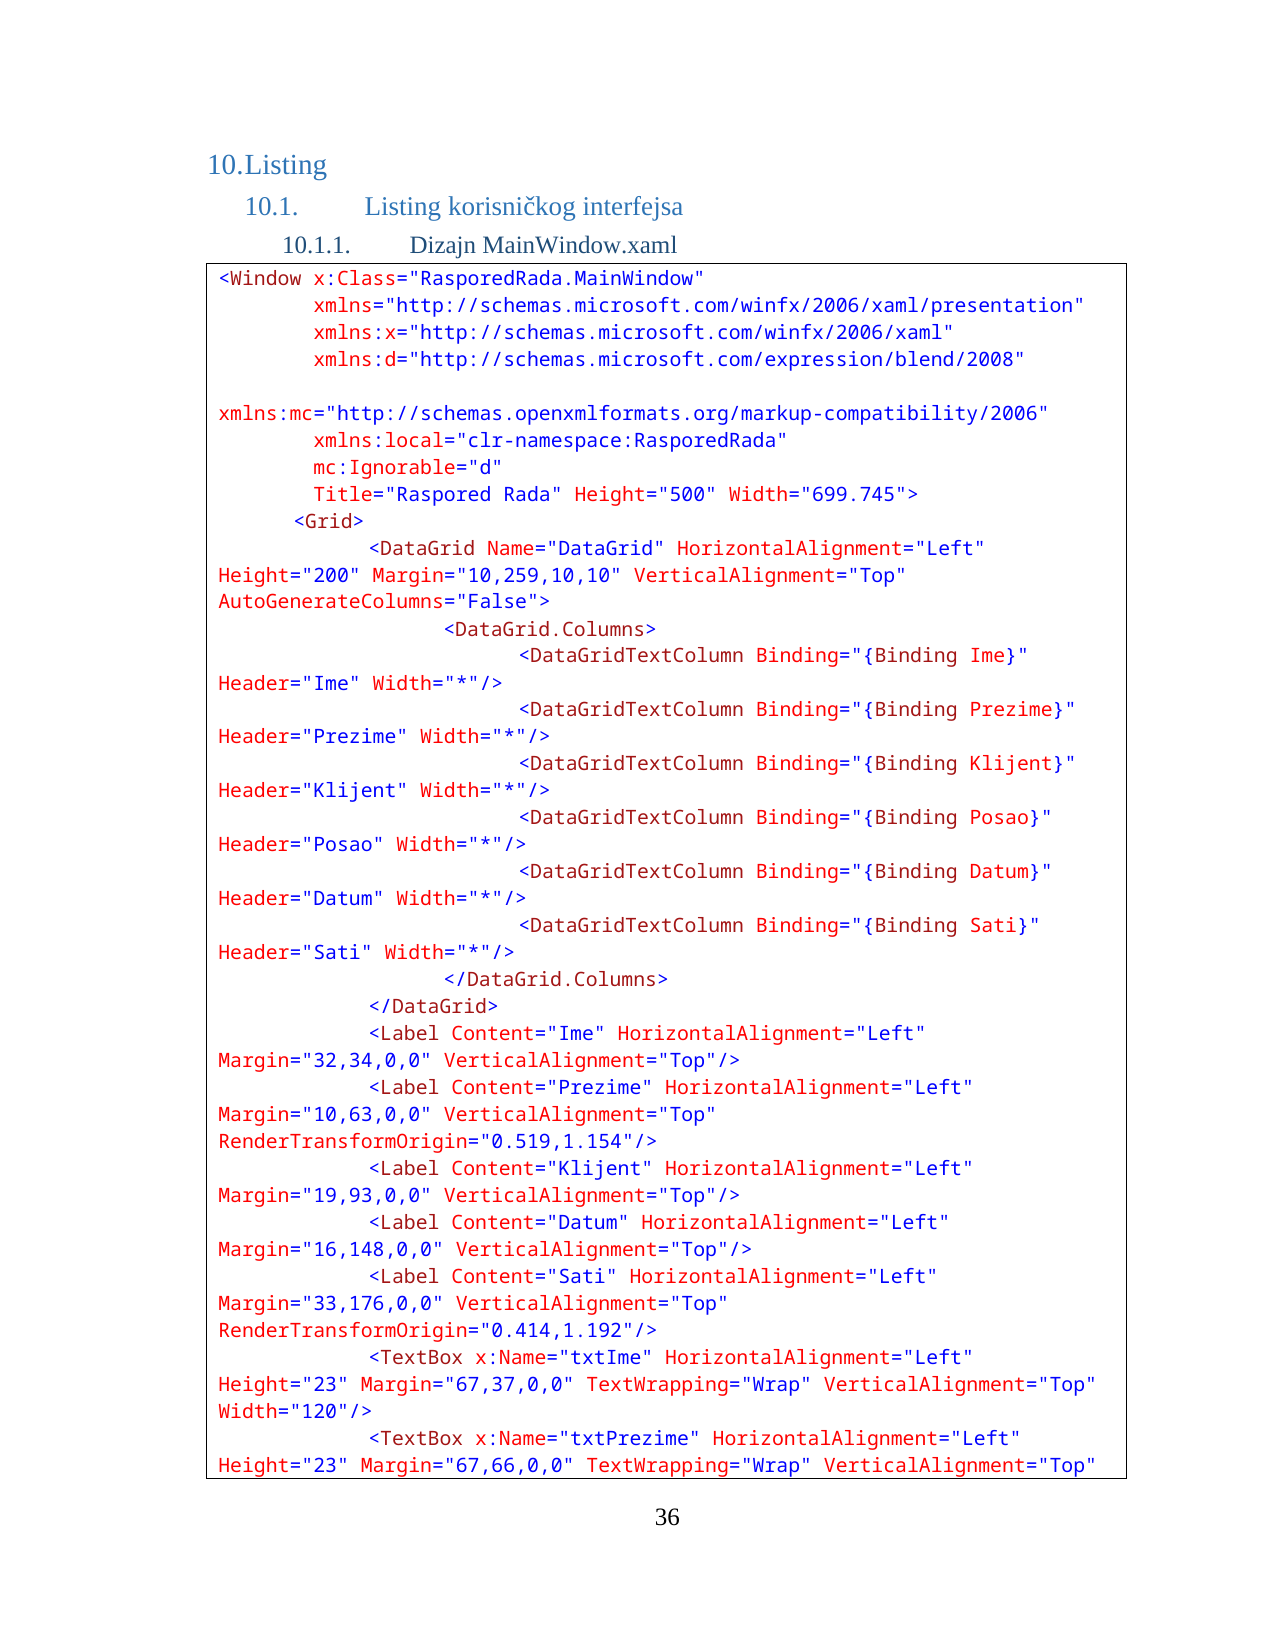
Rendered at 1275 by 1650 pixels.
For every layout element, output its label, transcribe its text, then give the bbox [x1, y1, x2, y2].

subtitle Dizajn MainWindow.xaml [282, 230, 1127, 259]
subtitle Listing [207, 147, 1127, 181]
subtitle Listing korisničkog interfejsa [244, 190, 1127, 221]
table_header <Window x:Class="RasporedRada.MainWindow" xmlns="http://schemas.microsoft.com/winfx/2006/xaml/presentation" xmlns:x="http://schemas.microsoft.com/winfx/2006/xaml" xmlns:d="http://schemas.microsoft.com/expression/blend/2008" xmlns:mc="http://schemas.openxmlformats.org/markup-compatibility/2006" xmlns:local="clr-namespace:RasporedRada" mc:Ignorable="d" Title="Raspored Rada" Height="500" Width="699.745"> <Grid> <DataGrid Name="DataGrid" HorizontalAlignment="Left" Height="200" Margin="10,259,10,10" VerticalAlignment="Top" AutoGenerateColumns="False"> <DataGrid.Columns> <DataGridTextColumn Binding="{Binding Ime}" Header="Ime" Width="*"/> <DataGridTextColumn Binding="{Binding Prezime}" Header="Prezime" Width="*"/> <DataGridTextColumn Binding="{Binding Klijent}" Header="Klijent" Width="*"/> <DataGridTextColumn Binding="{Binding Posao}" Header="Posao" Width="*"/> <DataGridTextColumn Binding="{Binding Datum}" Header="Datum" Width="*"/> <DataGridTextColumn Binding="{Binding Sati}" Header="Sati" Width="*"/> </DataGrid.Columns> </DataGrid> <Label Content="Ime" HorizontalAlignment="Left" Margin="32,34,0,0" VerticalAlignment="Top"/> <Label Content="Prezime" HorizontalAlignment="Left" Margin="10,63,0,0" VerticalAlignment="Top" RenderTransformOrigin="0.519,1.154"/> <Label Content="Klijent" HorizontalAlignment="Left" Margin="19,93,0,0" VerticalAlignment="Top"/> <Label Content="Datum" HorizontalAlignment="Left" Margin="16,148,0,0" VerticalAlignment="Top"/> <Label Content="Sati" HorizontalAlignment="Left" Margin="33,176,0,0" VerticalAlignment="Top" RenderTransformOrigin="0.414,1.192"/> <TextBox x:Name="txtIme" HorizontalAlignment="Left" Height="23" Margin="67,37,0,0" TextWrapping="Wrap" VerticalAlignment="Top" Width="120"/> <TextBox x:Name="txtPrezime" HorizontalAlignment="Left" Height="23" Margin="67,66,0,0" TextWrapping="Wrap" VerticalAlignment="Top" [207, 264, 1126, 1478]
